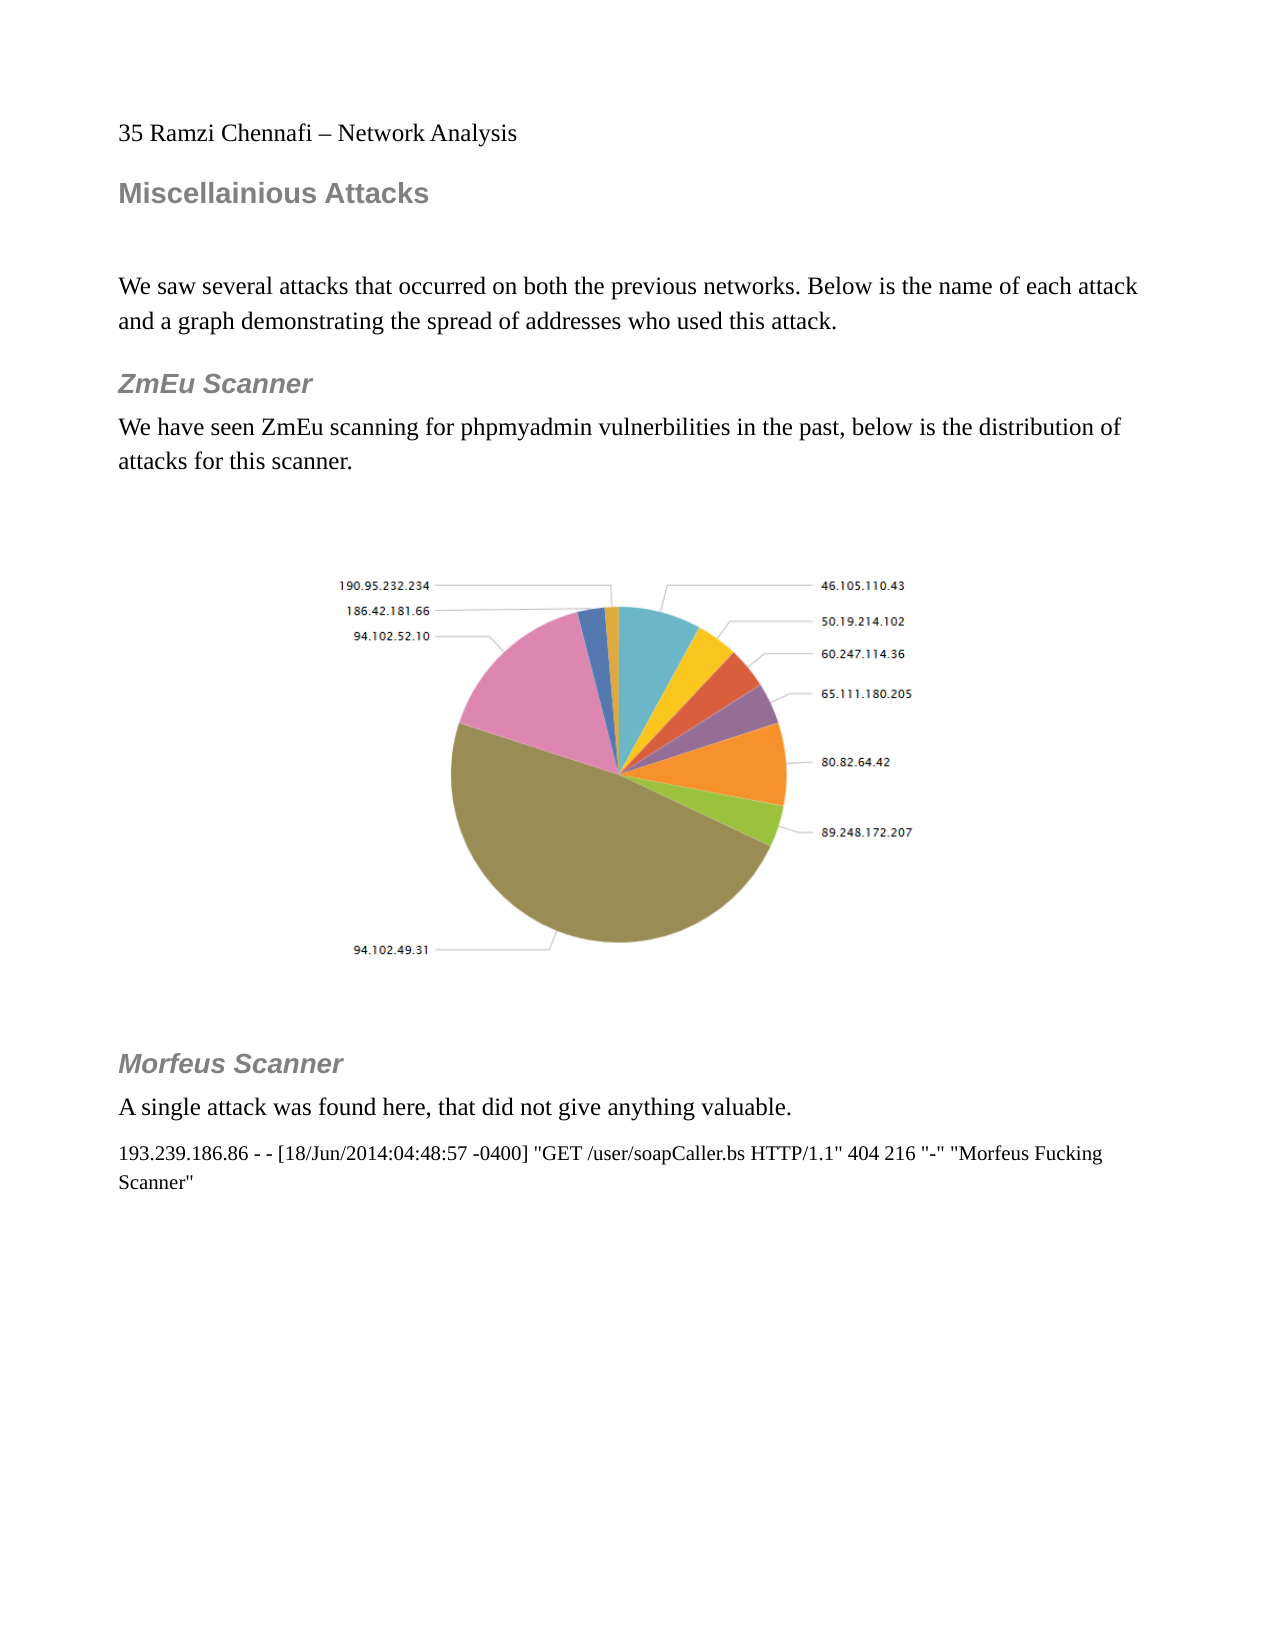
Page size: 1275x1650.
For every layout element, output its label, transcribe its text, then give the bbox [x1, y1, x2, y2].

text We have seen ZmEu scanning for phpmyadmin vulnerbilities in the past, below is the distribution of attacks for this scanner. [118, 412, 1157, 475]
text We saw several attacks that occurred on both the previous networks. Below is the name of each attack and a graph demonstrating the spread of addresses who used this attack. [118, 271, 1157, 335]
subtitle Morfeus Scanner [118, 1048, 1157, 1079]
picture [195, 506, 1010, 1035]
subtitle Miscellainious Attacks [118, 176, 1157, 210]
subtitle ZmEu Scanner [118, 367, 1157, 399]
text A single attack was found here, that did not give anything valuable. [118, 1092, 1157, 1121]
text 193.239.186.86 - - [18/Jun/2014:04:48:57 -0400] "GET /user/soapCaller.bs HTTP/1.1" 404 216 "-" "Morfeus Fucking Scanner" [118, 1141, 1157, 1194]
